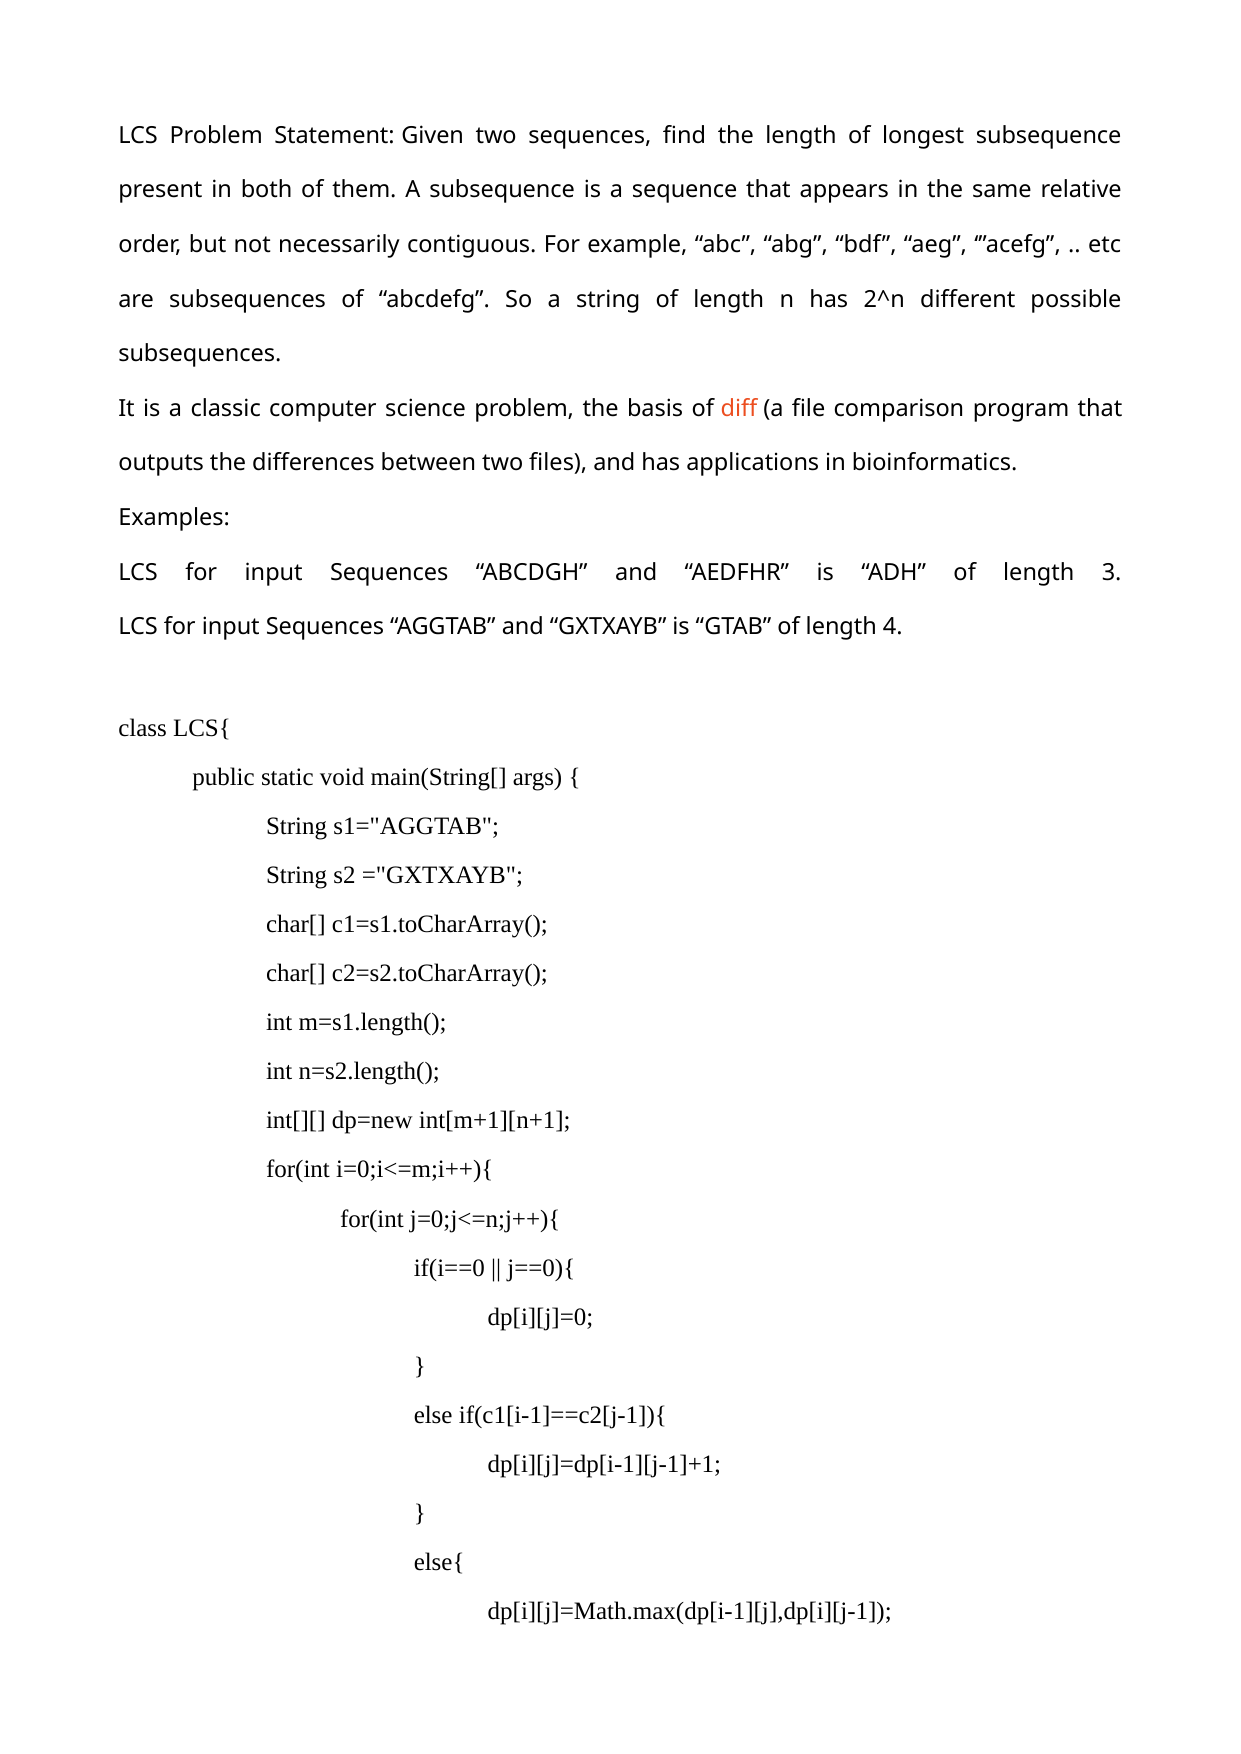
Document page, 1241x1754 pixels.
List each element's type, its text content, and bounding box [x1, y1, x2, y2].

text int[][] dp=new int[m+1][n+1]; [118, 1106, 1122, 1134]
text class LCS{ [118, 713, 1122, 742]
text if(i==0 || j==0){ [118, 1253, 1122, 1281]
text char[] c2=s2.toCharArray(); [118, 958, 1122, 987]
text String s1="AGGTAB"; [118, 811, 1122, 840]
text else{ [118, 1547, 1122, 1576]
text int m=s1.length(); [118, 1007, 1122, 1036]
text String s2 ="GXTXAYB"; [118, 860, 1122, 889]
text } [118, 1498, 1122, 1527]
text LCS Problem Statement: Given two sequences, find the length of longest subsequence present in both of them. A subsequence is a sequence that appears in the same relative order, but not necessarily contiguous. For example, “abc”, “abg”, “bdf”, “aeg”, ‘”acefg”, .. etc are subsequences of “abcdefg”. So a string of length n has 2^n different possible subsequences. [118, 118, 1122, 368]
text public static void main(String[] args) { [118, 762, 1122, 791]
text } [118, 1351, 1122, 1379]
text int n=s2.length(); [118, 1056, 1122, 1085]
text dp[i][j]=dp[i-1][j-1]+1; [118, 1449, 1122, 1478]
text char[] c1=s1.toCharArray(); [118, 909, 1122, 938]
text It is a classic computer science problem, the basis of diff (a file comparison program that outputs the differences between two files), and has applications in bioinformatics. [118, 391, 1122, 478]
text for(int j=0;j<=n;j++){ [118, 1204, 1122, 1232]
text dp[i][j]=Math.max(dp[i-1][j],dp[i][j-1]); [118, 1596, 1122, 1625]
text for(int i=0;i<=m;i++){ [118, 1154, 1122, 1183]
text dp[i][j]=0; [118, 1302, 1122, 1331]
text Examples: LCS for input Sequences “ABCDGH” and “AEDFHR” is “ADH” of length 3. LCS for input Sequences “AGGTAB” and “GXTXAYB” is “GTAB” of length 4. [118, 500, 1122, 641]
text else if(c1[i-1]==c2[j-1]){ [118, 1400, 1122, 1429]
